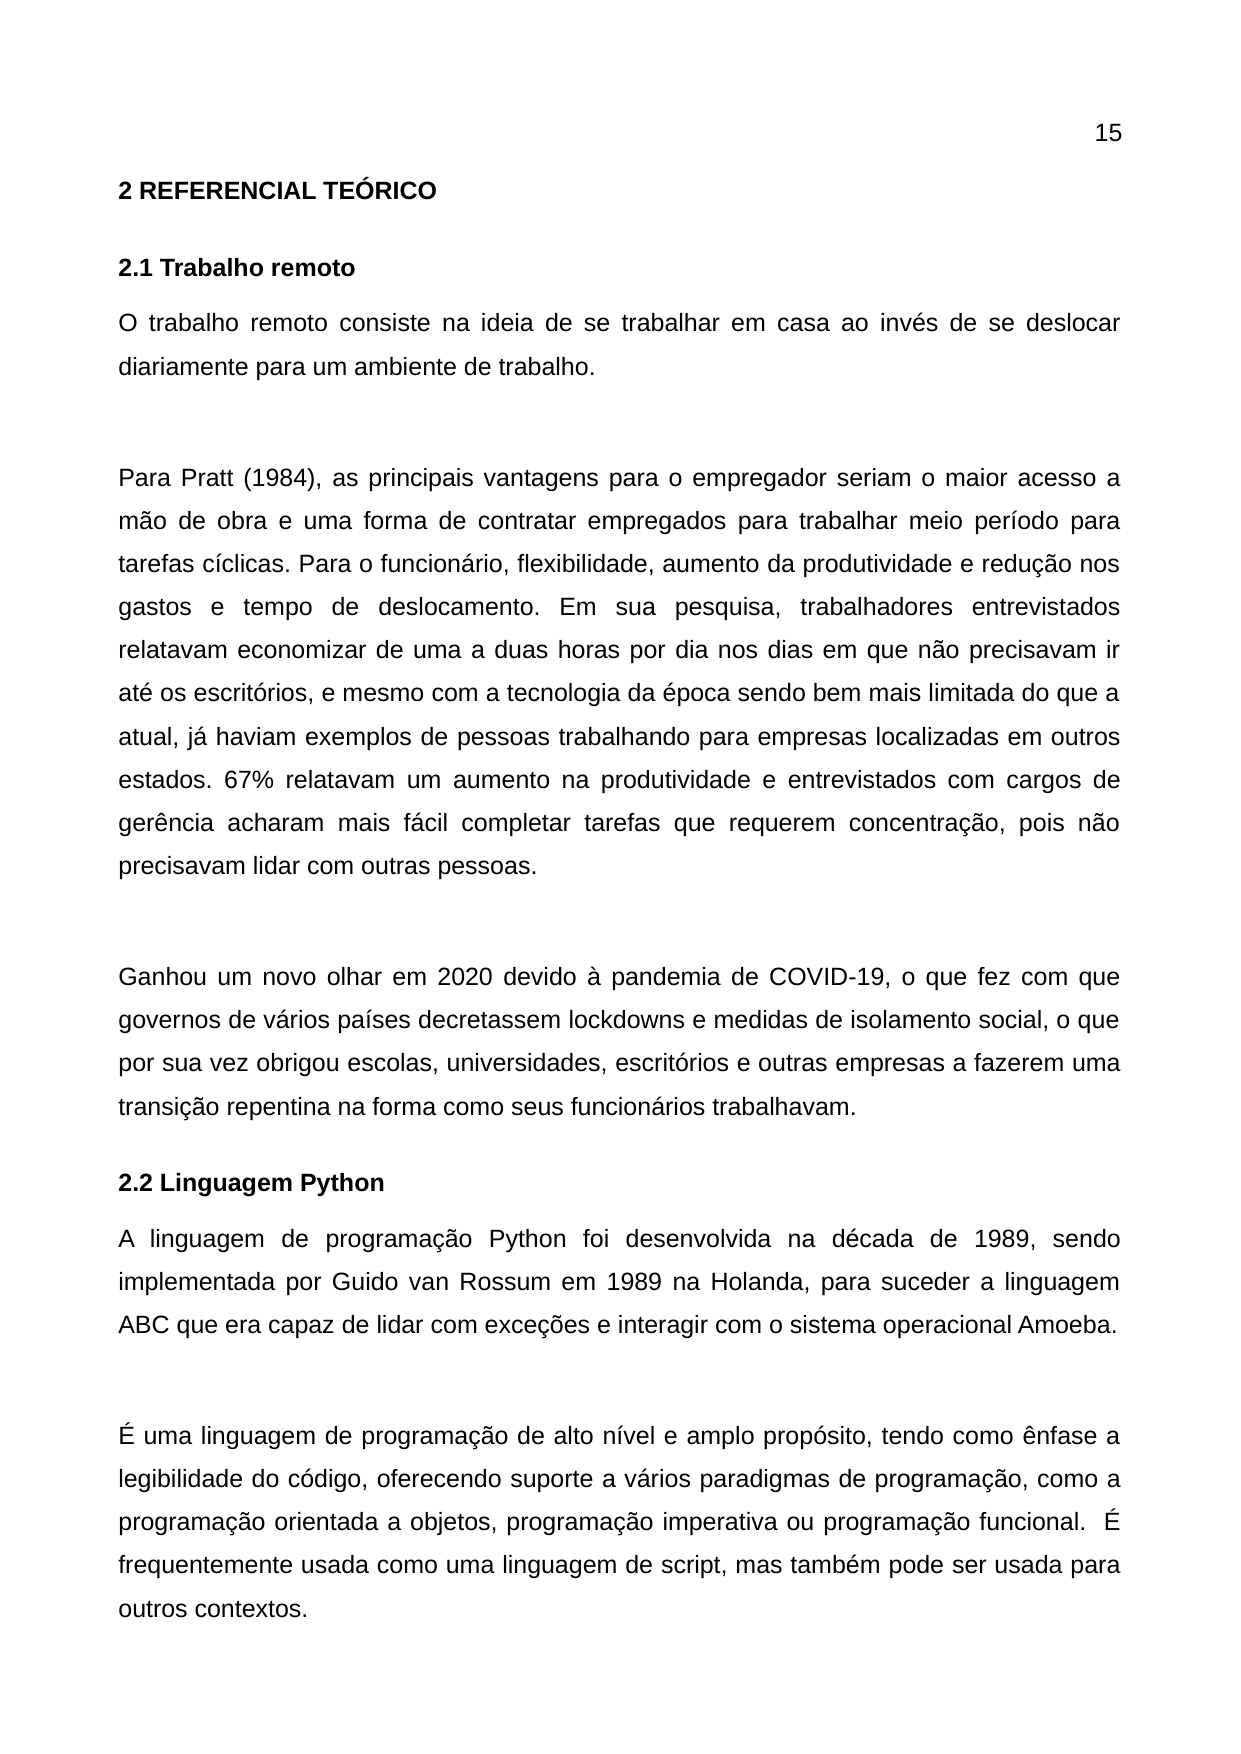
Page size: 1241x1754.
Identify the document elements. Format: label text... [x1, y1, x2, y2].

text É uma linguagem de programação de alto nível e amplo propósito, tendo como ênfase a legibilidade do código, oferecendo suporte a vários paradigmas de programação, como a programação orientada a objetos, programação imperativa ou programação funcional. É frequentemente usada como uma linguagem de script, mas também pode ser usada para outros contextos. [118, 1421, 1122, 1622]
subtitle 2.2 Linguagem Python [118, 1168, 1122, 1197]
text O trabalho remoto consiste na ideia de se trabalhar em casa ao invés de se deslocar diariamente para um ambiente de trabalho. [118, 308, 1122, 380]
text A linguagem de programação Python foi desenvolvida na década de 1989, sendo implementada por Guido van Rossum em 1989 na Holanda, para suceder a linguagem ABC que era capaz de lidar com exceções e interagir com o sistema operacional Amoeba. [118, 1224, 1122, 1339]
text Ganhou um novo olhar em 2020 devido à pandemia de COVID-19, o que fez com que governos de vários países decretassem lockdowns e medidas de isolamento social, o que por sua vez obrigou escolas, universidades, escritórios e outras empresas a fazerem uma transição repentina na forma como seus funcionários trabalhavam. [118, 962, 1122, 1120]
subtitle 2 REFERENCIAL TEÓRICO [118, 176, 1122, 205]
text Para Pratt (1984), as principais vantagens para o empregador seriam o maior acesso a mão de obra e uma forma de contratar empregados para trabalhar meio período para tarefas cíclicas. Para o funcionário, flexibilidade, aumento da produtividade e redução nos gastos e tempo de deslocamento. Em sua pesquisa, trabalhadores entrevistados relatavam economizar de uma a duas horas por dia nos dias em que não precisavam ir até os escritórios, e mesmo com a tecnologia da época sendo bem mais limitada do que a atual, já haviam exemplos de pessoas trabalhando para empresas localizadas em outros estados. 67% relatavam um aumento na produtividade e entrevistados com cargos de gerência acharam mais fácil completar tarefas que requerem concentração, pois não precisavam lidar com outras pessoas. [118, 463, 1122, 880]
subtitle 2.1 Trabalho remoto [118, 253, 1122, 282]
